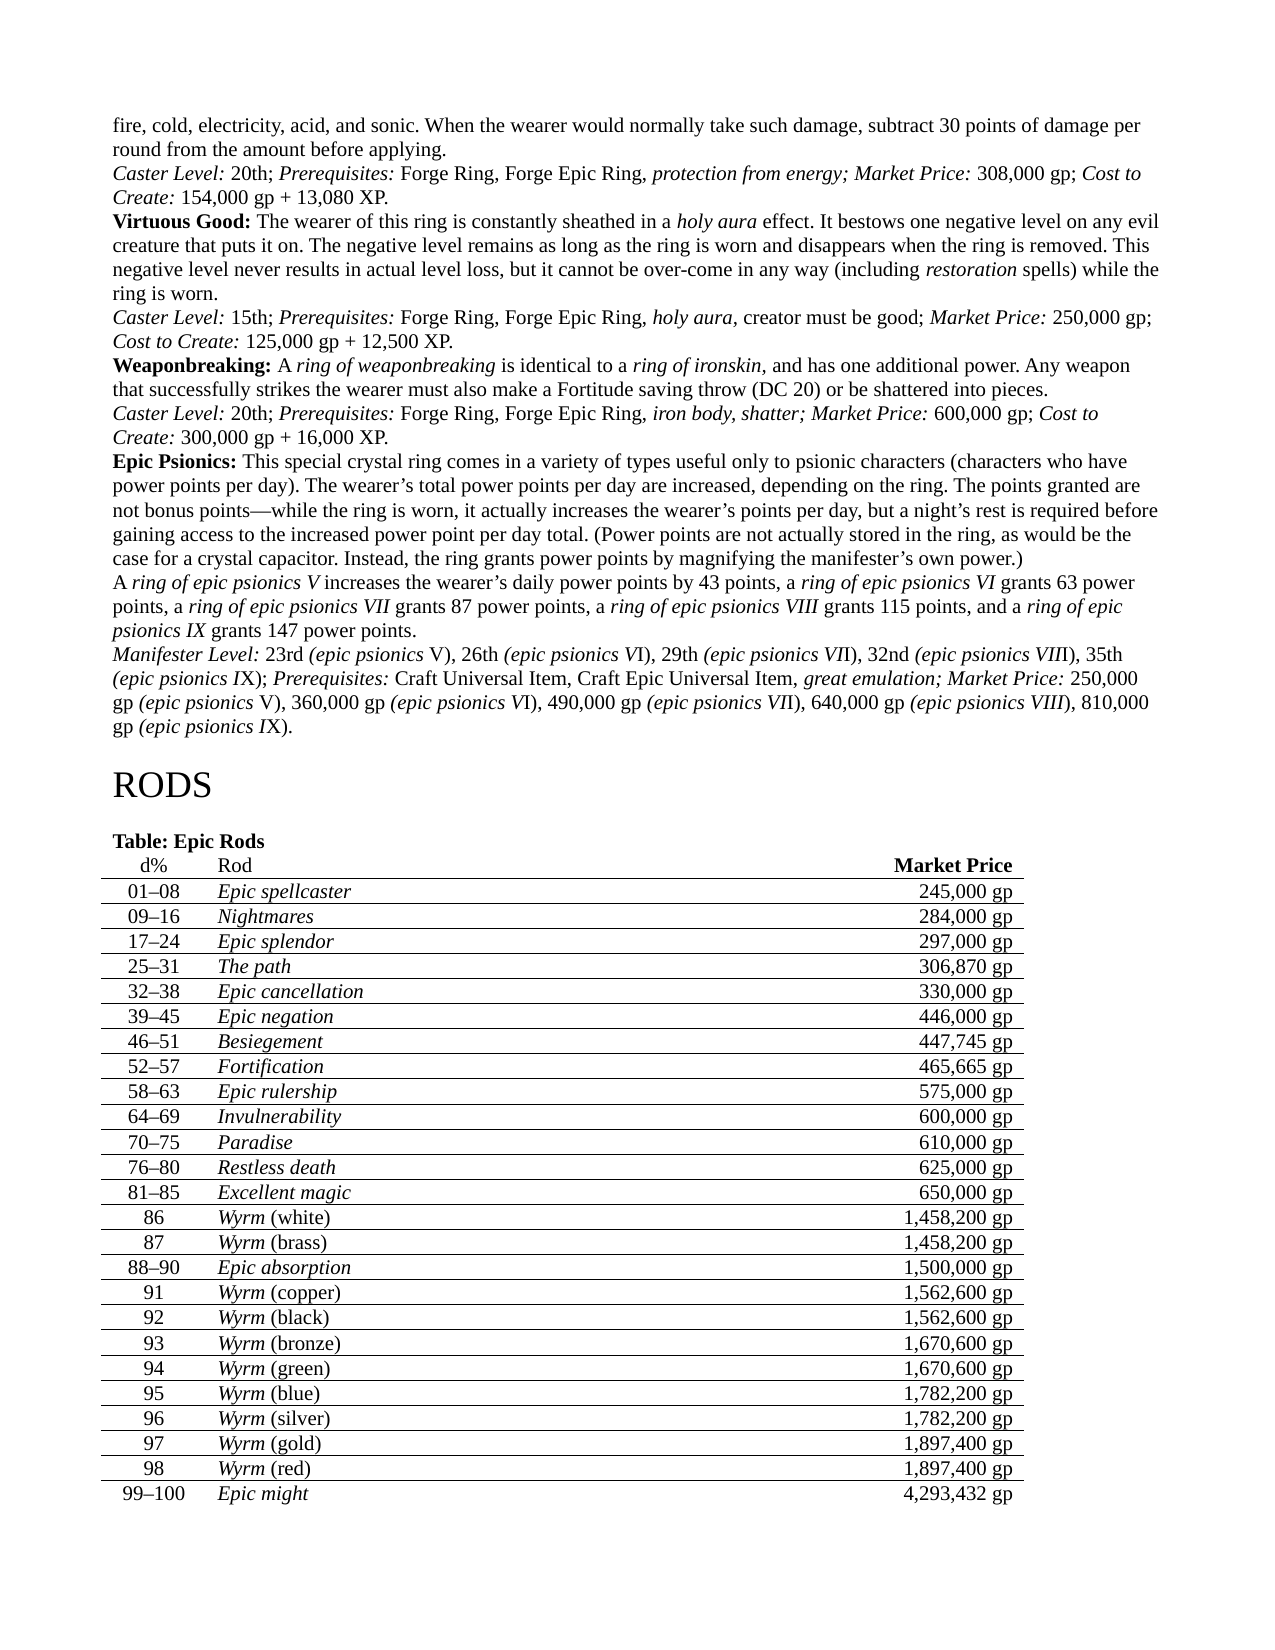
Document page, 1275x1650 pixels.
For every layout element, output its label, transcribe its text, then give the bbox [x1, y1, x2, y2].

table_cell 70–75 [101, 1130, 206, 1154]
table_cell Epic absorption [206, 1255, 806, 1279]
table_cell 447,745 gp [806, 1029, 1024, 1053]
table_cell 1,897,400 gp [806, 1431, 1024, 1455]
table_cell 284,000 gp [806, 904, 1024, 928]
table_header d% [101, 854, 206, 877]
table_cell 4,293,432 gp [806, 1481, 1024, 1505]
table_cell Wyrm (green) [206, 1356, 806, 1379]
table_cell 306,870 gp [806, 954, 1024, 978]
table_cell 88–90 [101, 1255, 206, 1279]
table_cell 87 [101, 1230, 206, 1254]
text Caster Level: 20th; Prerequisites: Forge Ring, Forge Epic Ring, iron body, shatter; Market Price: 600,000 gp; Cost to Create: 300,000 gp + 16,000 XP. [112, 401, 1162, 449]
table_cell 1,670,600 gp [806, 1330, 1024, 1354]
table_cell 09–16 [101, 904, 206, 928]
table_cell 1,562,600 gp [806, 1280, 1024, 1304]
table_cell 94 [101, 1356, 206, 1379]
table_cell Besiegement [206, 1029, 806, 1053]
table_cell 81–85 [101, 1180, 206, 1204]
table_cell 32–38 [101, 979, 206, 1003]
table_cell 99–100 [101, 1481, 206, 1505]
table_cell Wyrm (bronze) [206, 1330, 806, 1354]
text fire, cold, electricity, acid, and sonic. When the wearer would normally take such damage, subtract 30 points of damage per round from the amount before applying. [112, 112, 1162, 161]
table_cell Wyrm (silver) [206, 1406, 806, 1430]
table_cell 46–51 [101, 1029, 206, 1053]
table_cell 610,000 gp [806, 1130, 1024, 1154]
table_cell 1,897,400 gp [806, 1456, 1024, 1480]
table_cell 25–31 [101, 954, 206, 978]
table_cell Wyrm (brass) [206, 1230, 806, 1254]
table_cell 1,670,600 gp [806, 1356, 1024, 1379]
table_header Market Price [806, 854, 1024, 877]
table_cell 76–80 [101, 1155, 206, 1179]
table_cell Paradise [206, 1130, 806, 1154]
table_cell 64–69 [101, 1105, 206, 1128]
table_cell 93 [101, 1330, 206, 1354]
text A ring of epic psionics V increases the wearer’s daily power points by 43 points, a ring of epic psionics VI grants 63 power points, a ring of epic psionics VII grants 87 power points, a ring of epic psionics VIII grants 115 points, and a ring of epic psionics IX grants 147 power points. [112, 570, 1162, 642]
table_cell 1,500,000 gp [806, 1255, 1024, 1279]
table_cell Epic cancellation [206, 979, 806, 1003]
table_cell 96 [101, 1406, 206, 1430]
table_cell 465,665 gp [806, 1054, 1024, 1078]
table_cell 446,000 gp [806, 1004, 1024, 1028]
table_cell 330,000 gp [806, 979, 1024, 1003]
table_cell Wyrm (copper) [206, 1280, 806, 1304]
table_cell Epic negation [206, 1004, 806, 1028]
table_cell 297,000 gp [806, 929, 1024, 953]
table_cell Wyrm (red) [206, 1456, 806, 1480]
text Virtuous Good: The wearer of this ring is constantly sheathed in a holy aura effect. It bestows one negative level on any evil creature that puts it on. The negative level remains as long as the ring is worn and disappears when the ring is removed. This negative level never results in actual level loss, but it cannot be over-come in any way (including restoration spells) while the ring is worn. [112, 209, 1162, 305]
table_cell 1,562,600 gp [806, 1305, 1024, 1329]
table_cell 91 [101, 1280, 206, 1304]
table_cell Epic spellcaster [206, 879, 806, 903]
table_cell 625,000 gp [806, 1155, 1024, 1179]
table_cell Restless death [206, 1155, 806, 1179]
table_cell 600,000 gp [806, 1105, 1024, 1128]
text Table: Epic Rods [112, 829, 1162, 853]
table_cell Fortification [206, 1054, 806, 1078]
table_header Rod [206, 854, 806, 877]
table_cell 650,000 gp [806, 1180, 1024, 1204]
table_cell Wyrm (gold) [206, 1431, 806, 1455]
table_cell 01–08 [101, 879, 206, 903]
table_cell 39–45 [101, 1004, 206, 1028]
table_cell 1,782,200 gp [806, 1381, 1024, 1405]
table_cell 86 [101, 1205, 206, 1229]
text Caster Level: 20th; Prerequisites: Forge Ring, Forge Epic Ring, protection from energy; Market Price: 308,000 gp; Cost to Create: 154,000 gp + 13,080 XP. [112, 161, 1162, 209]
table_cell Invulnerability [206, 1105, 806, 1128]
table_cell 97 [101, 1431, 206, 1455]
subtitle RODS [112, 762, 1162, 805]
table_cell Epic rulership [206, 1079, 806, 1103]
table_cell Wyrm (blue) [206, 1381, 806, 1405]
table_cell Epic might [206, 1481, 806, 1505]
table_cell 575,000 gp [806, 1079, 1024, 1103]
table_cell Nightmares [206, 904, 806, 928]
table_cell The path [206, 954, 806, 978]
text Epic Psionics: This special crystal ring comes in a variety of types useful only to psionic characters (characters who have power points per day). The wearer’s total power points per day are increased, depending on the ring. The points granted are not bonus points—while the ring is worn, it actually increases the wearer’s points per day, but a night’s rest is required before gaining access to the increased power point per day total. (Power points are not actually stored in the ring, as would be the case for a crystal capacitor. Instead, the ring grants power points by magnifying the manifester’s own power.) [112, 449, 1162, 570]
table_cell Epic splendor [206, 929, 806, 953]
table_cell 17–24 [101, 929, 206, 953]
text Caster Level: 15th; Prerequisites: Forge Ring, Forge Epic Ring, holy aura, creator must be good; Market Price: 250,000 gp; Cost to Create: 125,000 gp + 12,500 XP. [112, 305, 1162, 353]
table_cell 245,000 gp [806, 879, 1024, 903]
text Weaponbreaking: A ring of weaponbreaking is identical to a ring of ironskin, and has one additional power. Any weapon that successfully strikes the wearer must also make a Fortitude saving throw (DC 20) or be shattered into pieces. [112, 353, 1162, 401]
table_cell 1,458,200 gp [806, 1230, 1024, 1254]
table_cell 95 [101, 1381, 206, 1405]
table_cell Wyrm (black) [206, 1305, 806, 1329]
table_cell 92 [101, 1305, 206, 1329]
table_cell 58–63 [101, 1079, 206, 1103]
table_cell Excellent magic [206, 1180, 806, 1204]
table_cell 98 [101, 1456, 206, 1480]
table_cell 1,782,200 gp [806, 1406, 1024, 1430]
table_cell 1,458,200 gp [806, 1205, 1024, 1229]
text Manifester Level: 23rd (epic psionics V), 26th (epic psionics VI), 29th (epic psionics VII), 32nd (epic psionics VIII), 35th (epic psionics IX); Prerequisites: Craft Universal Item, Craft Epic Universal Item, great emulation; Market Price: 250,000 gp (epic psionics V), 360,000 gp (epic psionics VI), 490,000 gp (epic psionics VII), 640,000 gp (epic psionics VIII), 810,000 gp (epic psionics IX). [112, 642, 1162, 738]
table_cell 52–57 [101, 1054, 206, 1078]
table_cell Wyrm (white) [206, 1205, 806, 1229]
